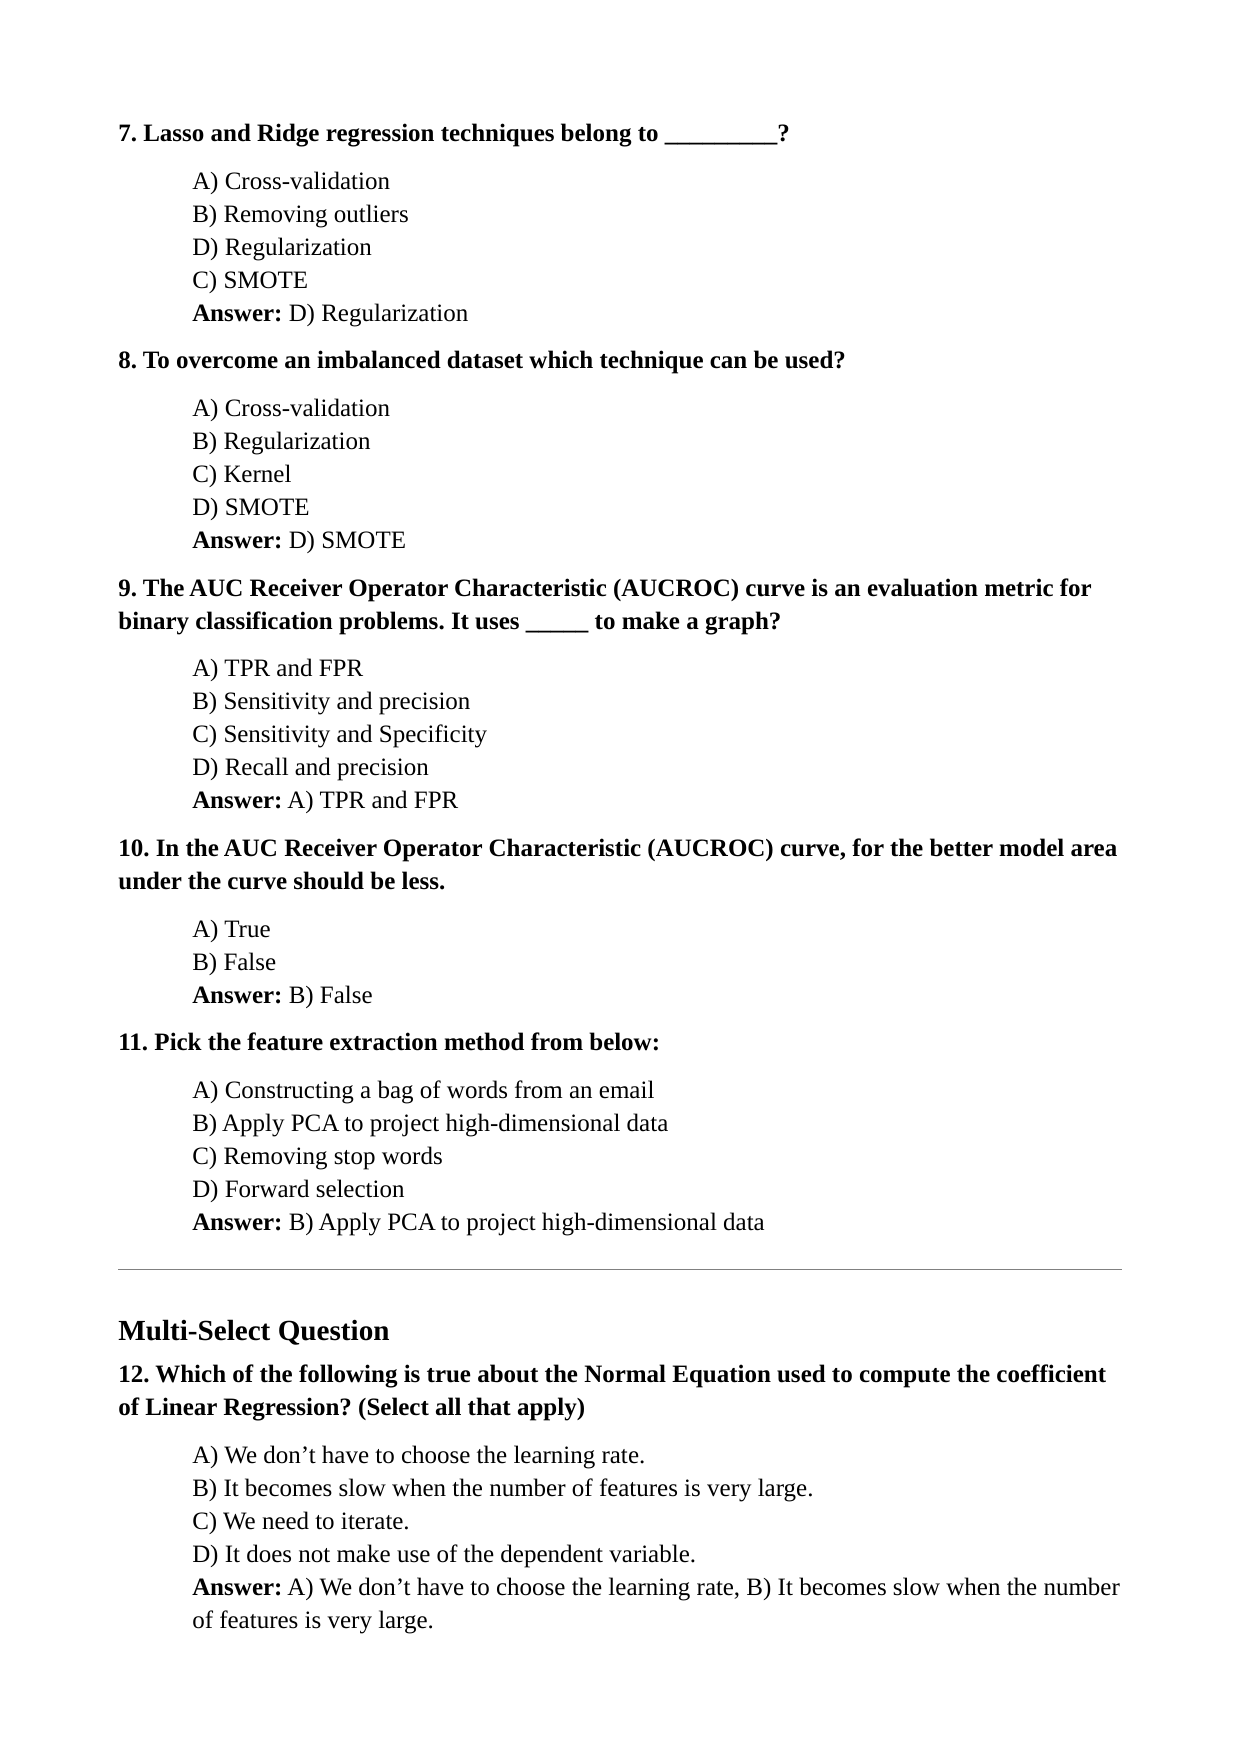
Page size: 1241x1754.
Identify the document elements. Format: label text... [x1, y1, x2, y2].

list D) Forward selection [162, 1174, 1122, 1203]
list B) It becomes slow when the number of features is very large. [162, 1473, 1122, 1502]
text 12. Which of the following is true about the Normal Equation used to compute the coefficient of Linear Regression? (Select all that apply) [118, 1359, 1122, 1421]
text 11. Pick the feature extraction method from below: [118, 1027, 1122, 1056]
list B) Removing outliers [162, 199, 1122, 227]
list C) We need to iterate. [162, 1506, 1122, 1535]
text 10. In the AUC Receiver Operator Characteristic (AUCROC) curve, for the better model area under the curve should be less. [118, 833, 1122, 895]
list C) SMOTE [162, 265, 1122, 293]
list A) Cross-validation [162, 393, 1122, 422]
list B) Regularization [162, 426, 1122, 455]
list A) Cross-validation [162, 166, 1122, 194]
text 9. The AUC Receiver Operator Characteristic (AUCROC) curve is an evaluation metric for binary classification problems. It uses _____ to make a graph? [118, 573, 1122, 634]
list D) Recall and precision [162, 752, 1122, 781]
list Answer: D) Regularization [162, 298, 1122, 327]
list Answer: A) TPR and FPR [162, 785, 1122, 814]
list Answer: A) We don’t have to choose the learning rate, B) It becomes slow when the number of features is very large. [162, 1572, 1122, 1634]
list A) Constructing a bag of words from an email [162, 1075, 1122, 1104]
list A) We don’t have to choose the learning rate. [162, 1440, 1122, 1469]
list Answer: B) False [162, 980, 1122, 1008]
list B) Apply PCA to project high-dimensional data [162, 1108, 1122, 1137]
list B) Sensitivity and precision [162, 686, 1122, 715]
list C) Sensitivity and Specificity [162, 719, 1122, 748]
list Answer: B) Apply PCA to project high-dimensional data [162, 1207, 1122, 1236]
list B) False [162, 947, 1122, 975]
list D) SMOTE [162, 492, 1122, 521]
list D) It does not make use of the dependent variable. [162, 1539, 1122, 1568]
list A) True [162, 914, 1122, 942]
list D) Regularization [162, 232, 1122, 261]
list Answer: D) SMOTE [162, 525, 1122, 554]
subtitle Multi-Select Question [118, 1313, 1122, 1347]
text 8. To overcome an imbalanced dataset which technique can be used? [118, 345, 1122, 374]
list C) Removing stop words [162, 1141, 1122, 1170]
list C) Kernel [162, 459, 1122, 488]
text 7. Lasso and Ridge regression techniques belong to _________? [118, 118, 1122, 147]
list A) TPR and FPR [162, 653, 1122, 682]
